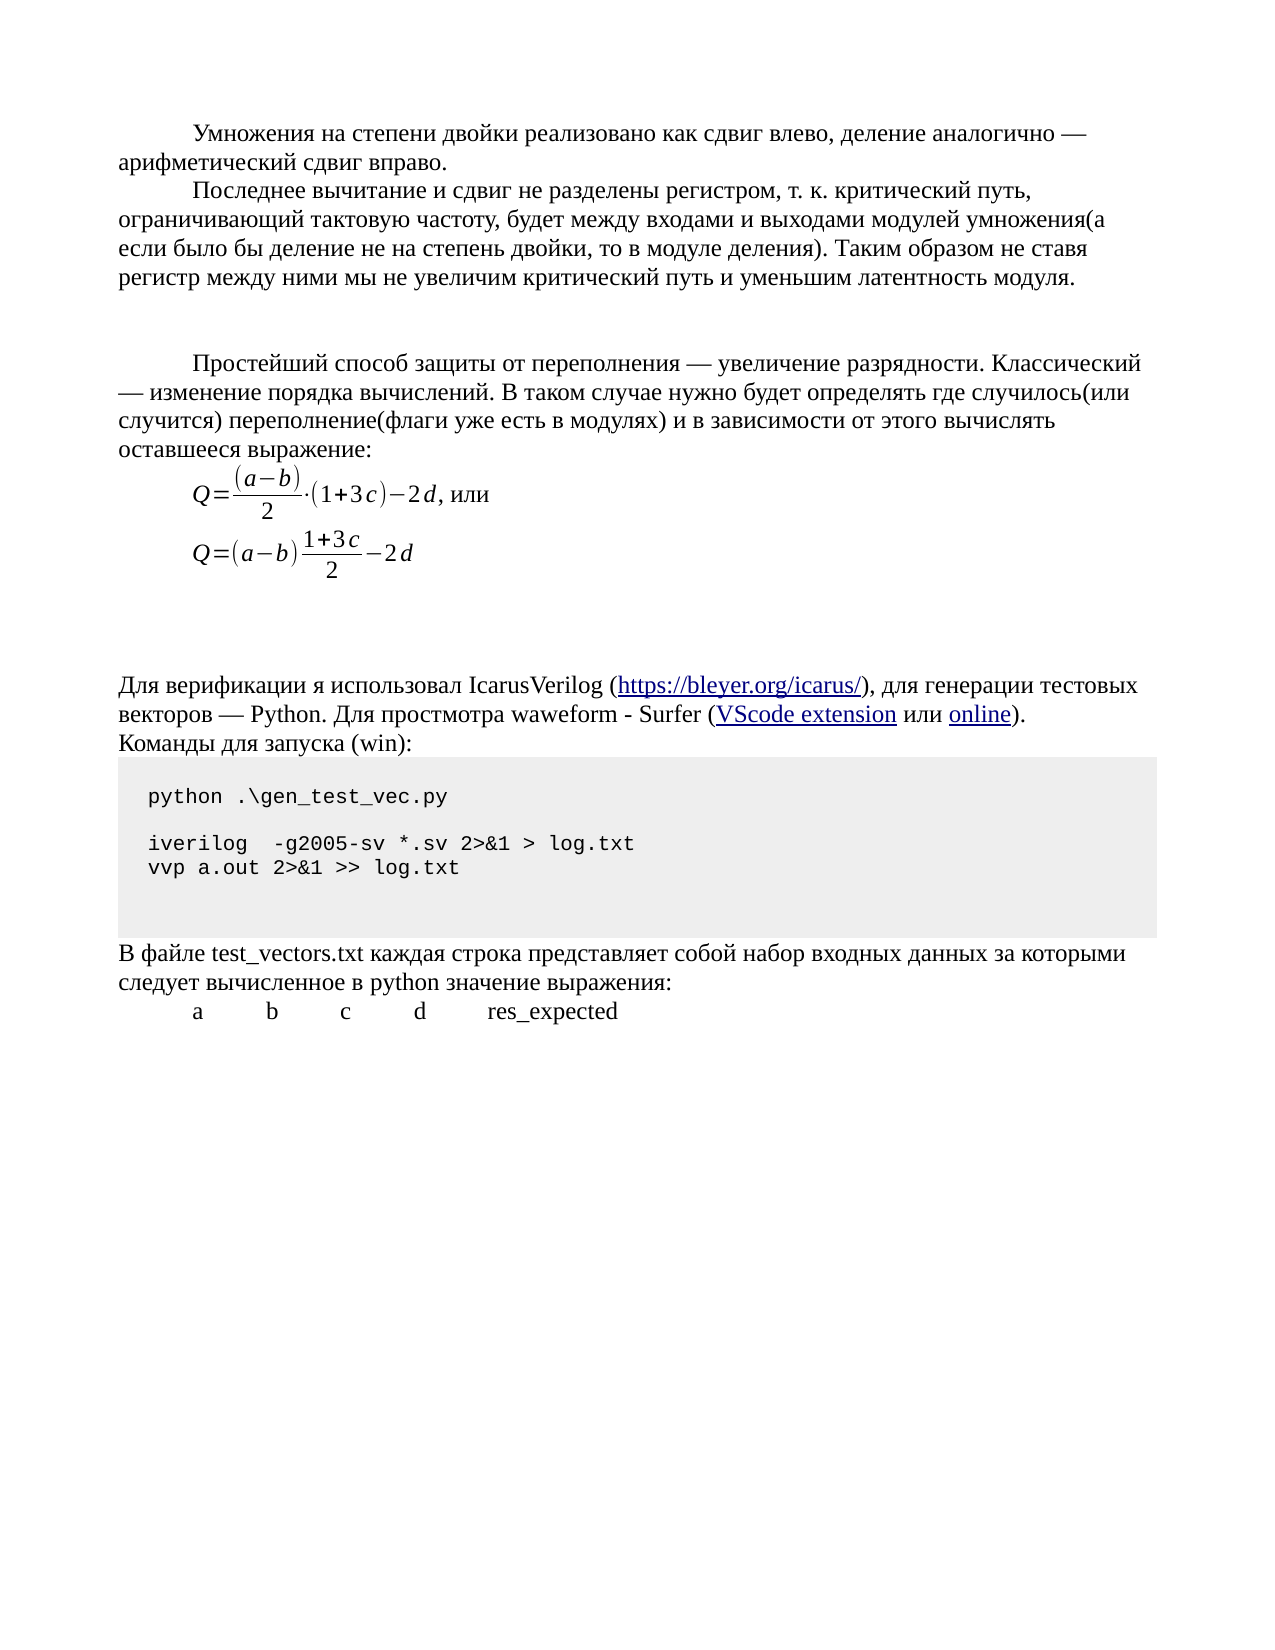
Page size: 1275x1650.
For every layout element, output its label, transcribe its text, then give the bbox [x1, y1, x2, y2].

text vvp a.out 2>&1 >> log.txt [118, 857, 1157, 881]
text iverilog -g2005-sv *.sv 2>&1 > log.txt [118, 833, 1157, 857]
text , или [118, 463, 1157, 525]
text В файле test_vectors.txt каждая строка представляет собой набор входных данных за которыми следует вычисленное в python значение выражения: [118, 938, 1157, 996]
text Последнее вычитание и сдвиг не разделены регистром, т. к. критический путь, ограничивающий тактовую частоту, будет между входами и выходами модулей умножения(а если было бы деление не на степень двойки, то в модуле деления). Таким образом не ставя регистр между ними мы не увеличим критический путь и уменьшим латентность модуля. [118, 176, 1157, 291]
text a b c d res_expected [118, 996, 1157, 1025]
text Для верификации я использовал IcarusVerilog (https://bleyer.org/icarus/), для генерации тестовых векторов — Python. Для простмотра waweform - Surfer (VScode extension или online). [118, 670, 1157, 728]
text Простейший способ защиты от переполнения — увеличение разрядности. Классический — изменение порядка вычислений. В таком случае нужно будет определять где случилось(или случится) переполнение(флаги уже есть в модулях) и в зависимости от этого вычислять оставшееся выражение: [118, 348, 1157, 463]
text Умножения на степени двойки реализовано как сдвиг влево, деление аналогично — арифметический сдвиг вправо. [118, 118, 1157, 176]
text Команды для запуска (win): [118, 728, 1157, 757]
text python .\gen_test_vec.py [118, 757, 1157, 810]
